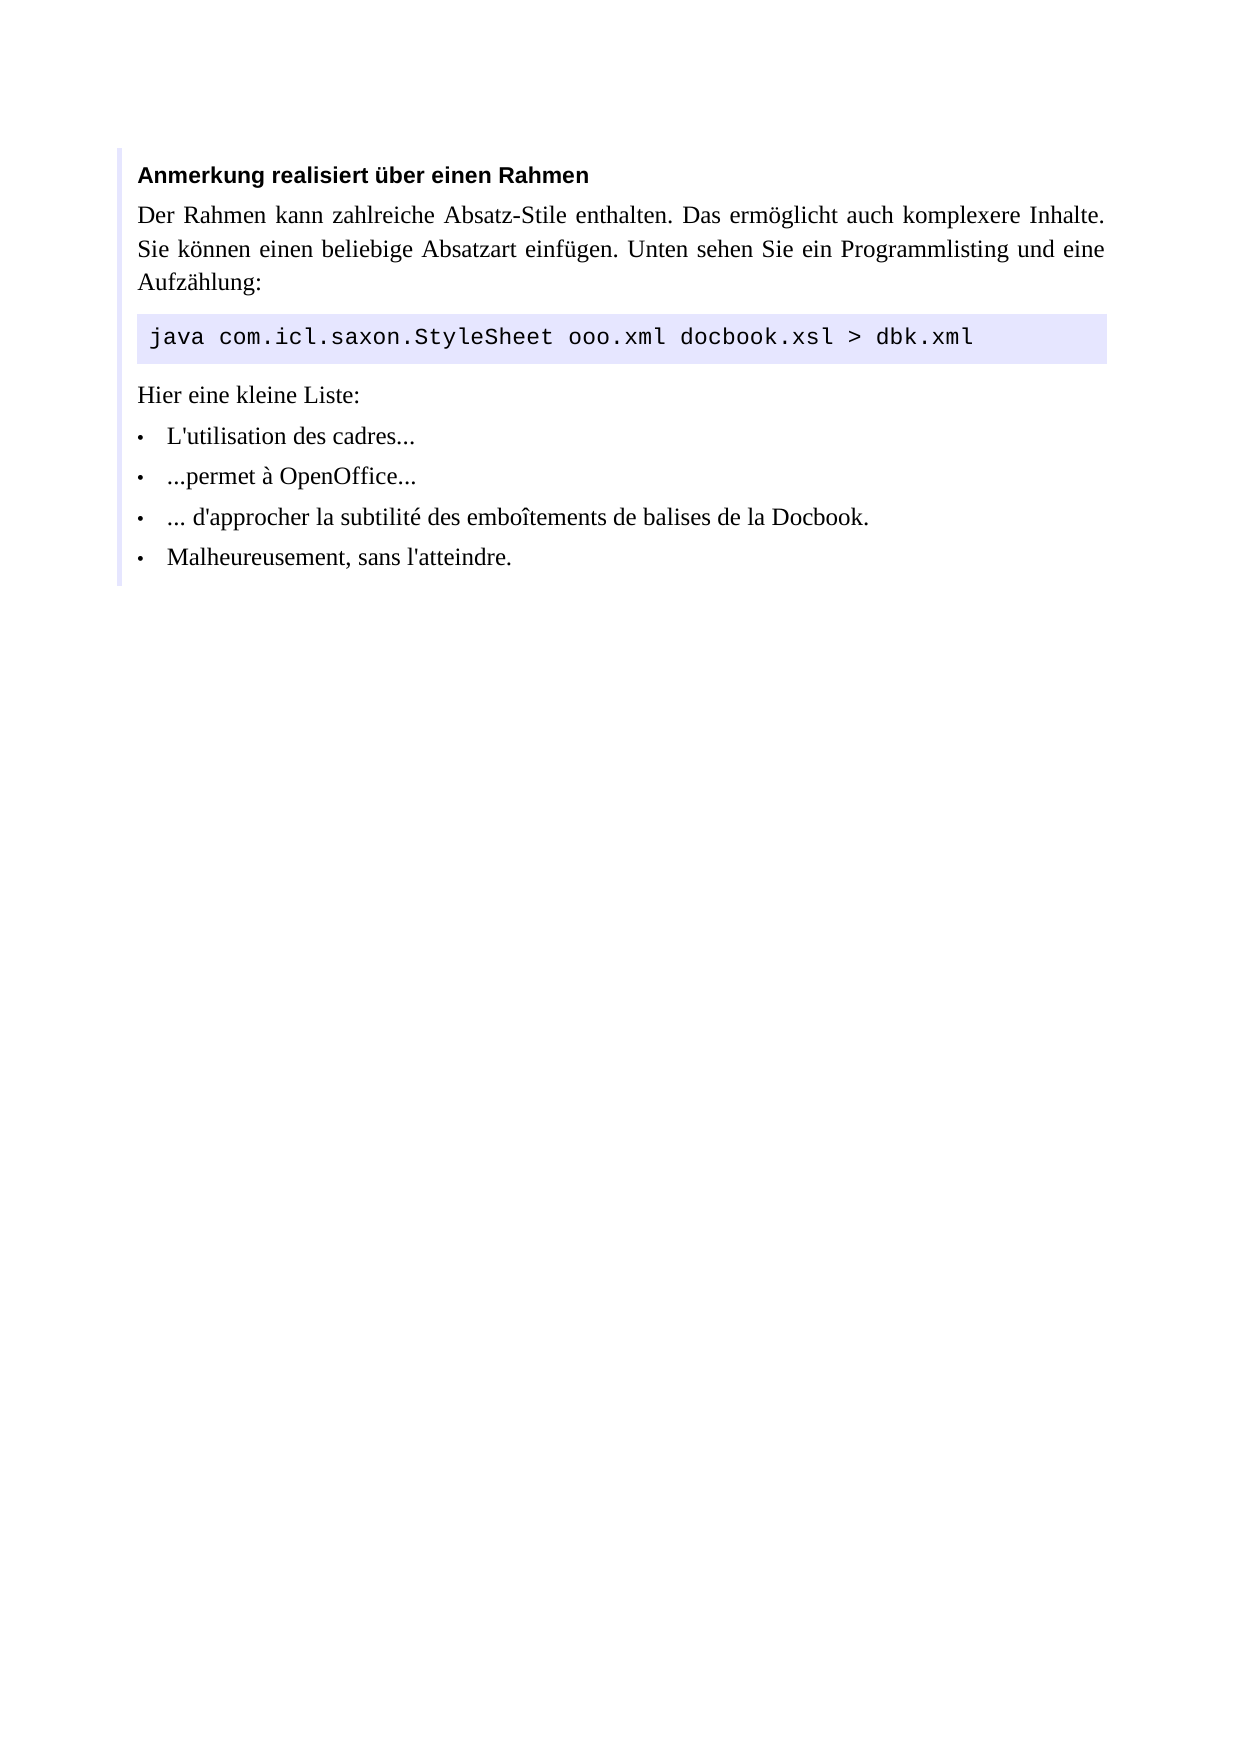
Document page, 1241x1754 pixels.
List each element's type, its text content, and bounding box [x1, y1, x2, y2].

text Hier eine kleine Liste: [137, 381, 1106, 409]
list ...permet à OpenOffice... [137, 462, 1106, 490]
list L'utilisation des cadres... [137, 422, 1106, 450]
text java com.icl.saxon.StyleSheet ooo.xml docbook.xsl > dbk.xml [138, 315, 1106, 363]
subtitle Anmerkung realisiert über einen Rahmen [137, 162, 1106, 188]
text Der Rahmen kann zahlreiche Absatz-Stile enthalten. Das ermöglicht auch komplexere Inhalte. Sie können einen beliebige Absatzart einfügen. Unten sehen Sie ein Programmlisting und eine Aufzählung: [137, 201, 1106, 296]
list Malheureusement, sans l'atteindre. [137, 543, 1106, 571]
list ... d'approcher la subtilité des emboîtements de balises de la Docbook. [137, 503, 1106, 531]
